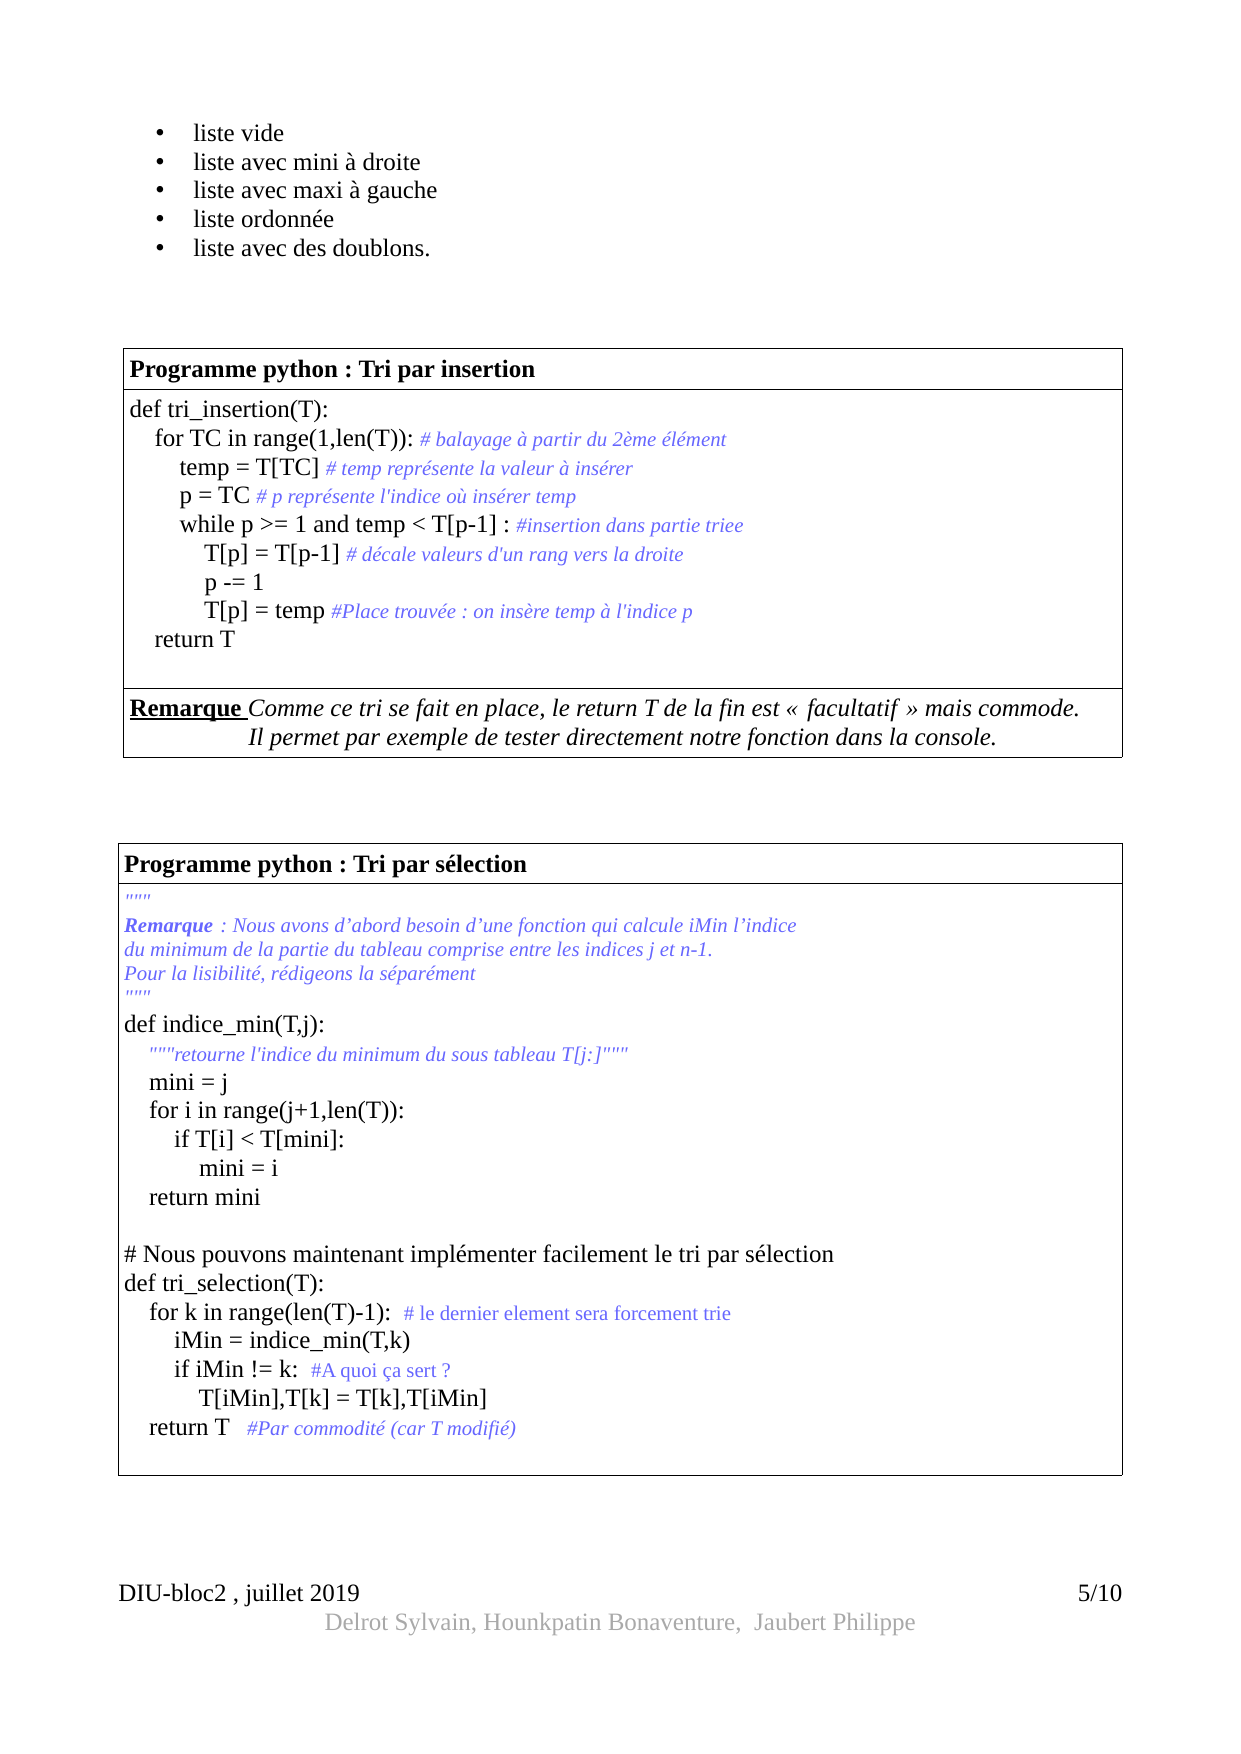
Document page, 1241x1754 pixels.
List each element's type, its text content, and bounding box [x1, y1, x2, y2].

list liste vide [156, 118, 1122, 147]
list liste avec des doublons. [156, 233, 1122, 262]
list liste ordonnée [156, 204, 1122, 233]
table_cell """ Remarque : Nous avons d’abord besoin d’une fonction qui calcule iMin l’indice du minimum de la partie du tableau comprise entre les indices j et n-1. Pour la lisibilité, rédigeons la séparément """ def indice_min(T,j): """retourne l'indice du minimum du sous tableau T[j:]""" mini = j for i in range(j+1,len(T)): if T[i] < T[mini]: mini = i return mini # Nous pouvons maintenant implémenter facilement le tri par sélection def tri_selection(T): for k in range(len(T)-1): # le dernier element sera forcement trie iMin = indice_min(T,k) if iMin != k: #A quoi ça sert ? T[iMin],T[k] = T[k],T[iMin] return T #Par commodité (car T modifié) [119, 884, 1122, 1475]
list liste avec mini à droite [156, 147, 1122, 176]
list liste avec maxi à gauche [156, 176, 1122, 204]
table_header Programme python : Tri par insertion [124, 349, 1122, 388]
table_cell Remarque Comme ce tri se fait en place, le return T de la fin est « facultatif » mais commode. Il permet par exemple de tester directement notre fonction dans la console. [124, 689, 1122, 757]
table_cell def tri_insertion(T): for TC in range(1,len(T)): # balayage à partir du 2ème élément temp = T[TC] # temp représente la valeur à insérer p = TC # p représente l'indice où insérer temp while p >= 1 and temp < T[p-1] : #insertion dans partie triee T[p] = T[p-1] # décale valeurs d'un rang vers la droite p -= 1 T[p] = temp #Place trouvée : on insère temp à l'indice p return T [124, 390, 1122, 687]
table_header Programme python : Tri par sélection [119, 844, 1122, 883]
